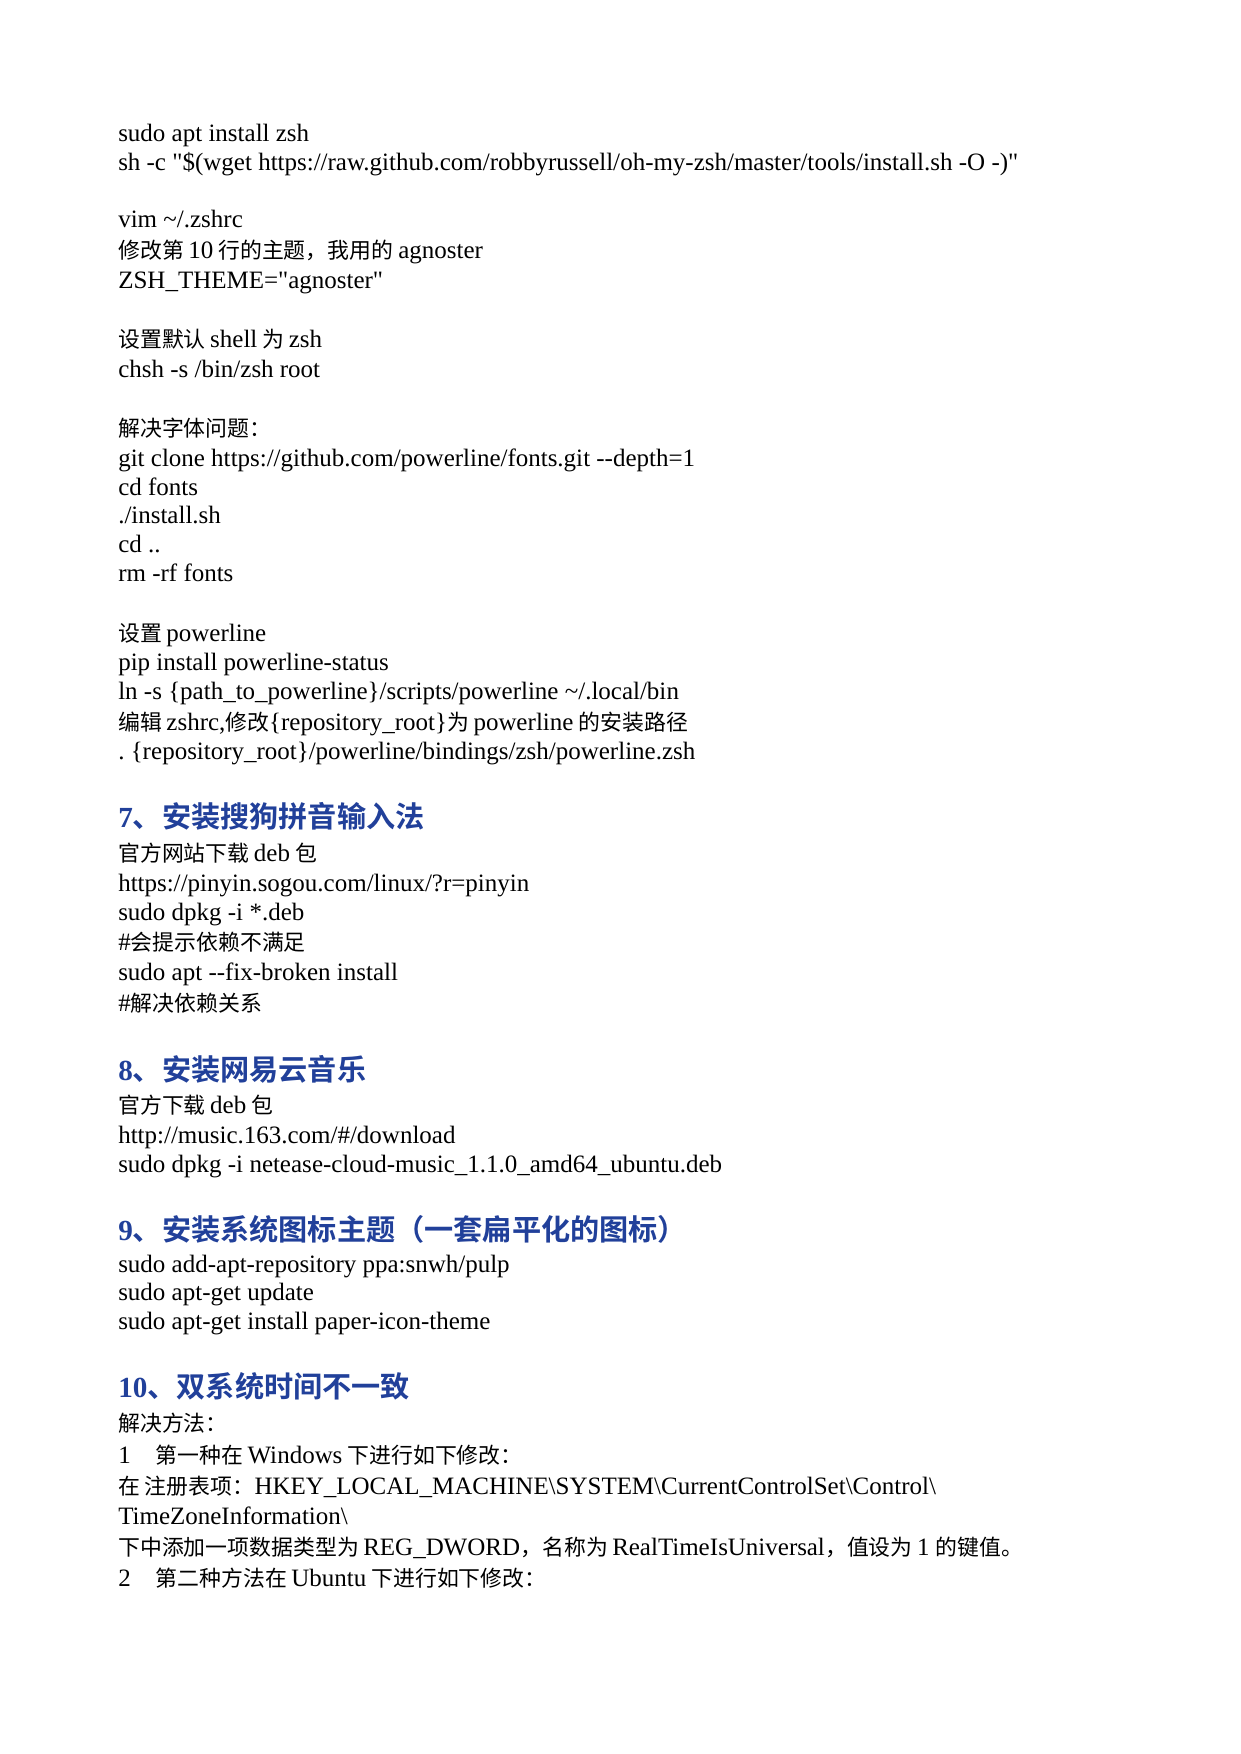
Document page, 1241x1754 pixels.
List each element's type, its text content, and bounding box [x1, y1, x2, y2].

text 9、安装系统图标主题（一套扁平化的图标） [118, 1206, 1122, 1249]
text 官方下载deb包 [118, 1088, 1122, 1120]
text 8、安装网易云音乐 [118, 1046, 1122, 1088]
text sudo apt-get update [118, 1277, 1122, 1306]
text sudo apt --fix-broken install [118, 957, 1122, 986]
text chsh -s /bin/zsh root [118, 354, 1122, 383]
text sudo dpkg -i *.deb [118, 897, 1122, 925]
text 官方网站下载deb包 [118, 836, 1122, 868]
text git clone https://github.com/powerline/fonts.git --depth=1 [118, 443, 1122, 472]
list 第一种在Windows下进行如下修改： [118, 1438, 1122, 1469]
text 设置powerline [118, 616, 1122, 647]
text sudo apt-get install paper-icon-theme [118, 1306, 1122, 1335]
text pip install powerline-status [118, 647, 1122, 676]
text 解决字体问题： [118, 411, 1122, 443]
text #解决依赖关系 [118, 986, 1122, 1017]
text 修改第10行的主题，我用的 agnoster [118, 233, 1122, 265]
text sh -c "$(wget https://raw.github.com/robbyrussell/oh-my-zsh/master/tools/install.sh -O -)" [118, 147, 1122, 176]
text ln -s {path_to_powerline}/scripts/powerline ~/.local/bin [118, 676, 1122, 705]
text 设置默认shell为zsh [118, 322, 1122, 354]
text vim ~/.zshrc [118, 204, 1122, 233]
text 在 注册表项：HKEY_LOCAL_MACHINE\SYSTEM\CurrentControlSet\Control\TimeZoneInformation\ [118, 1469, 1122, 1530]
text https://pinyin.sogou.com/linux/?r=pinyin [118, 868, 1122, 897]
text ZSH_THEME="agnoster" [118, 265, 1122, 293]
text cd .. [118, 529, 1122, 558]
text ./install.sh [118, 501, 1122, 529]
text #会提示依赖不满足 [118, 925, 1122, 957]
text . {repository_root}/powerline/bindings/zsh/powerline.zsh [118, 736, 1122, 765]
text 下中添加一项数据类型为REG_DWORD，名称为RealTimeIsUniversal，值设为1 的键值。 [118, 1530, 1122, 1561]
text sudo dpkg -i netease-cloud-music_1.1.0_amd64_ubuntu.deb [118, 1149, 1122, 1178]
text rm -rf fonts [118, 558, 1122, 587]
text 7、安装搜狗拼音输入法 [118, 794, 1122, 836]
list 第二种方法在Ubuntu下进行如下修改： [118, 1561, 1122, 1593]
text http://music.163.com/#/download [118, 1120, 1122, 1149]
text 编辑zshrc,修改{repository_root}为powerline的安装路径 [118, 705, 1122, 736]
text sudo add-apt-repository ppa:snwh/pulp [118, 1249, 1122, 1277]
text 解决方法： [118, 1406, 1122, 1438]
text sudo apt install zsh [118, 118, 1122, 147]
text 10、双系统时间不一致 [118, 1364, 1122, 1406]
text cd fonts [118, 472, 1122, 501]
